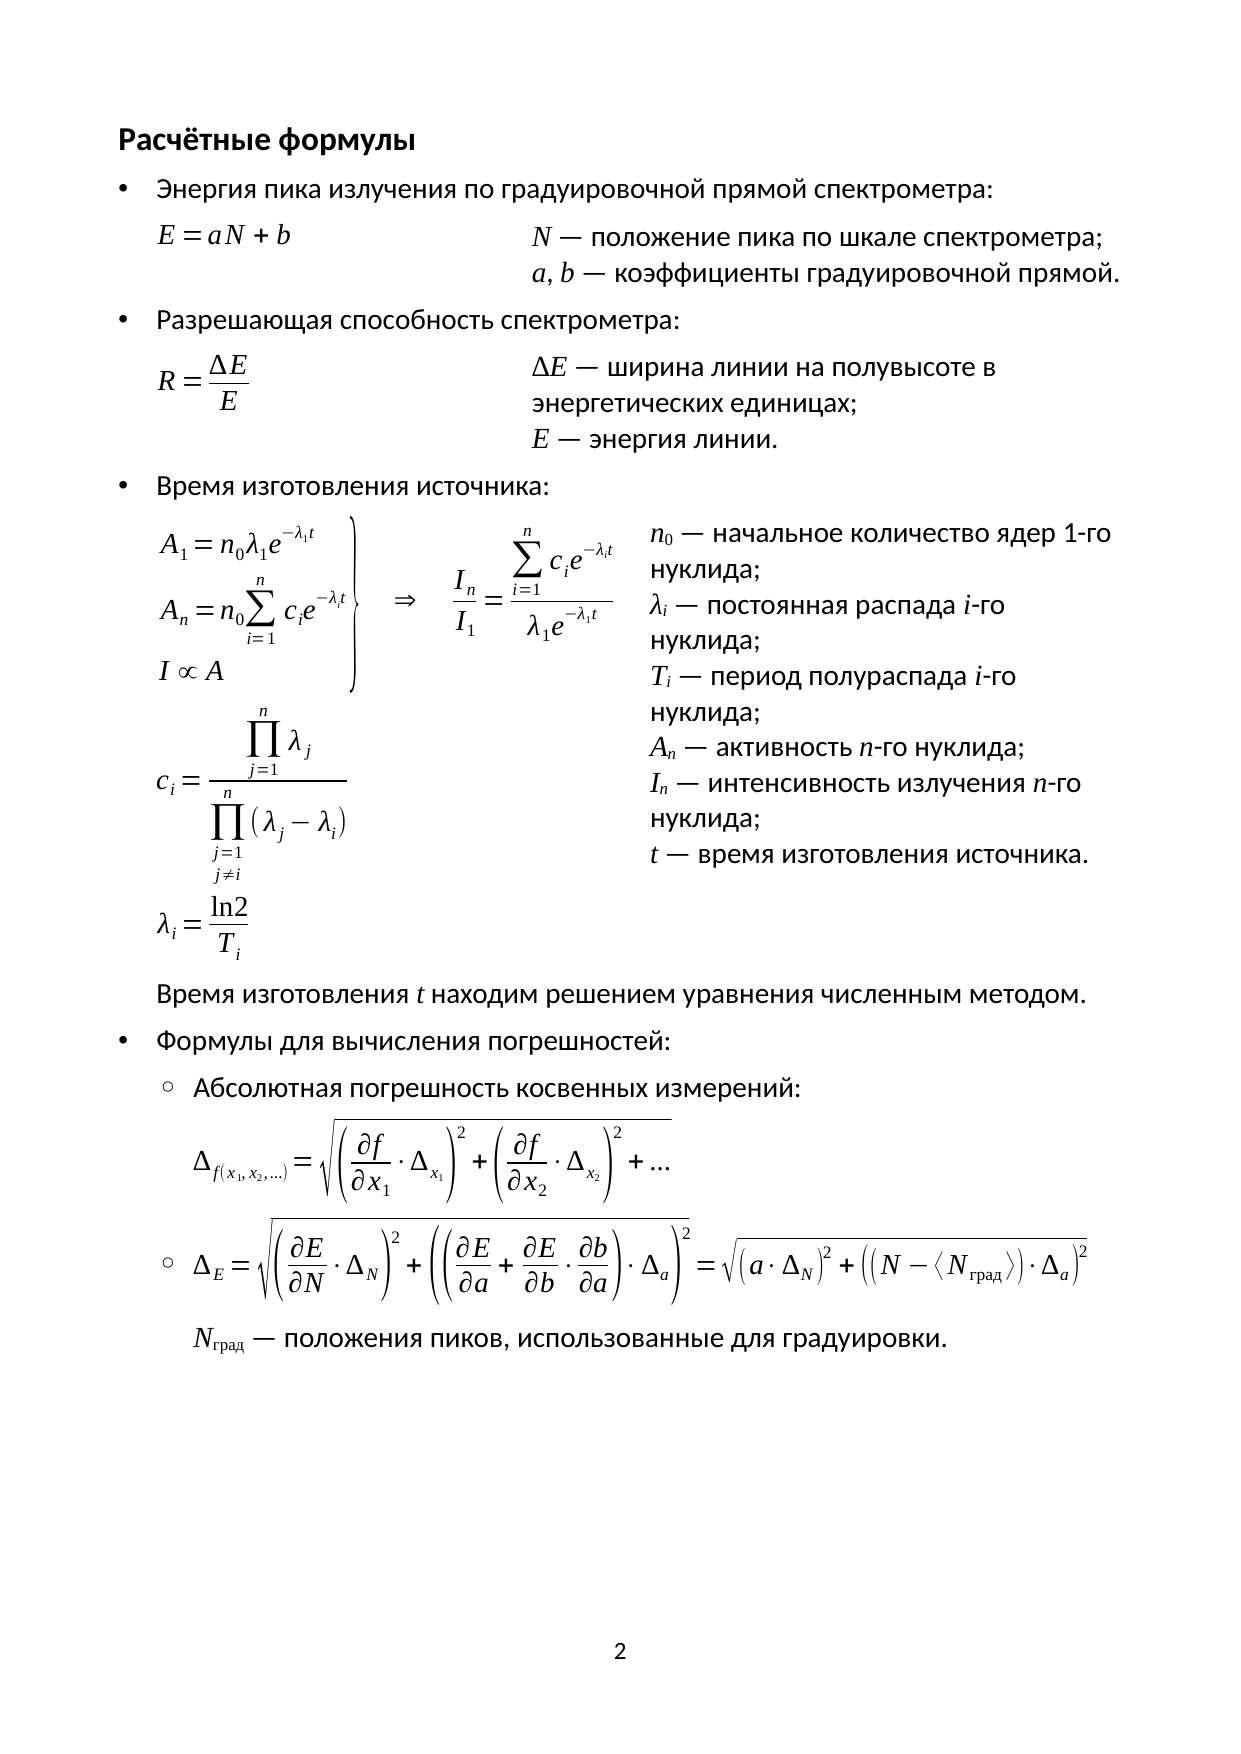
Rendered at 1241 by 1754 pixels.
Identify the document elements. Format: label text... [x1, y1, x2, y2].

list Разрешающая способность спектрометра: [118, 301, 1122, 337]
table_header [156, 349, 532, 467]
list Nград — положения пиков, использованные для градуировки. [156, 1319, 1122, 1355]
table_header n0 — начальное количество ядер 1-го нуклида; λi — постоянная распада i-го нуклида; Ti — период полураспада i-го нуклида; An — активность n-го нуклида; In — интенсивность излучения n-го нуклида; t — время изготовления источника. [650, 515, 1122, 975]
table_header N — положение пика по шкале спектрометра; a, b — коэффициенты градуировочной прямой. [532, 218, 1122, 301]
table_header [156, 515, 650, 975]
table_header ∆E — ширина линии на полувысоте в энергетических единицах; E — энергия линии. [532, 349, 1122, 467]
table_header [156, 218, 532, 301]
list Формулы для вычисления погрешностей: [118, 1022, 1122, 1058]
subtitle Расчётные формулы [118, 118, 1122, 159]
list Энергия пика излучения по градуировочной прямой спектрометра: [118, 171, 1122, 206]
list Абсолютная погрешность косвенных измерений: [156, 1069, 1122, 1105]
list Время изготовления источника: [118, 467, 1122, 503]
list Время изготовления t находим решением уравнения численным методом. [118, 975, 1122, 1010]
